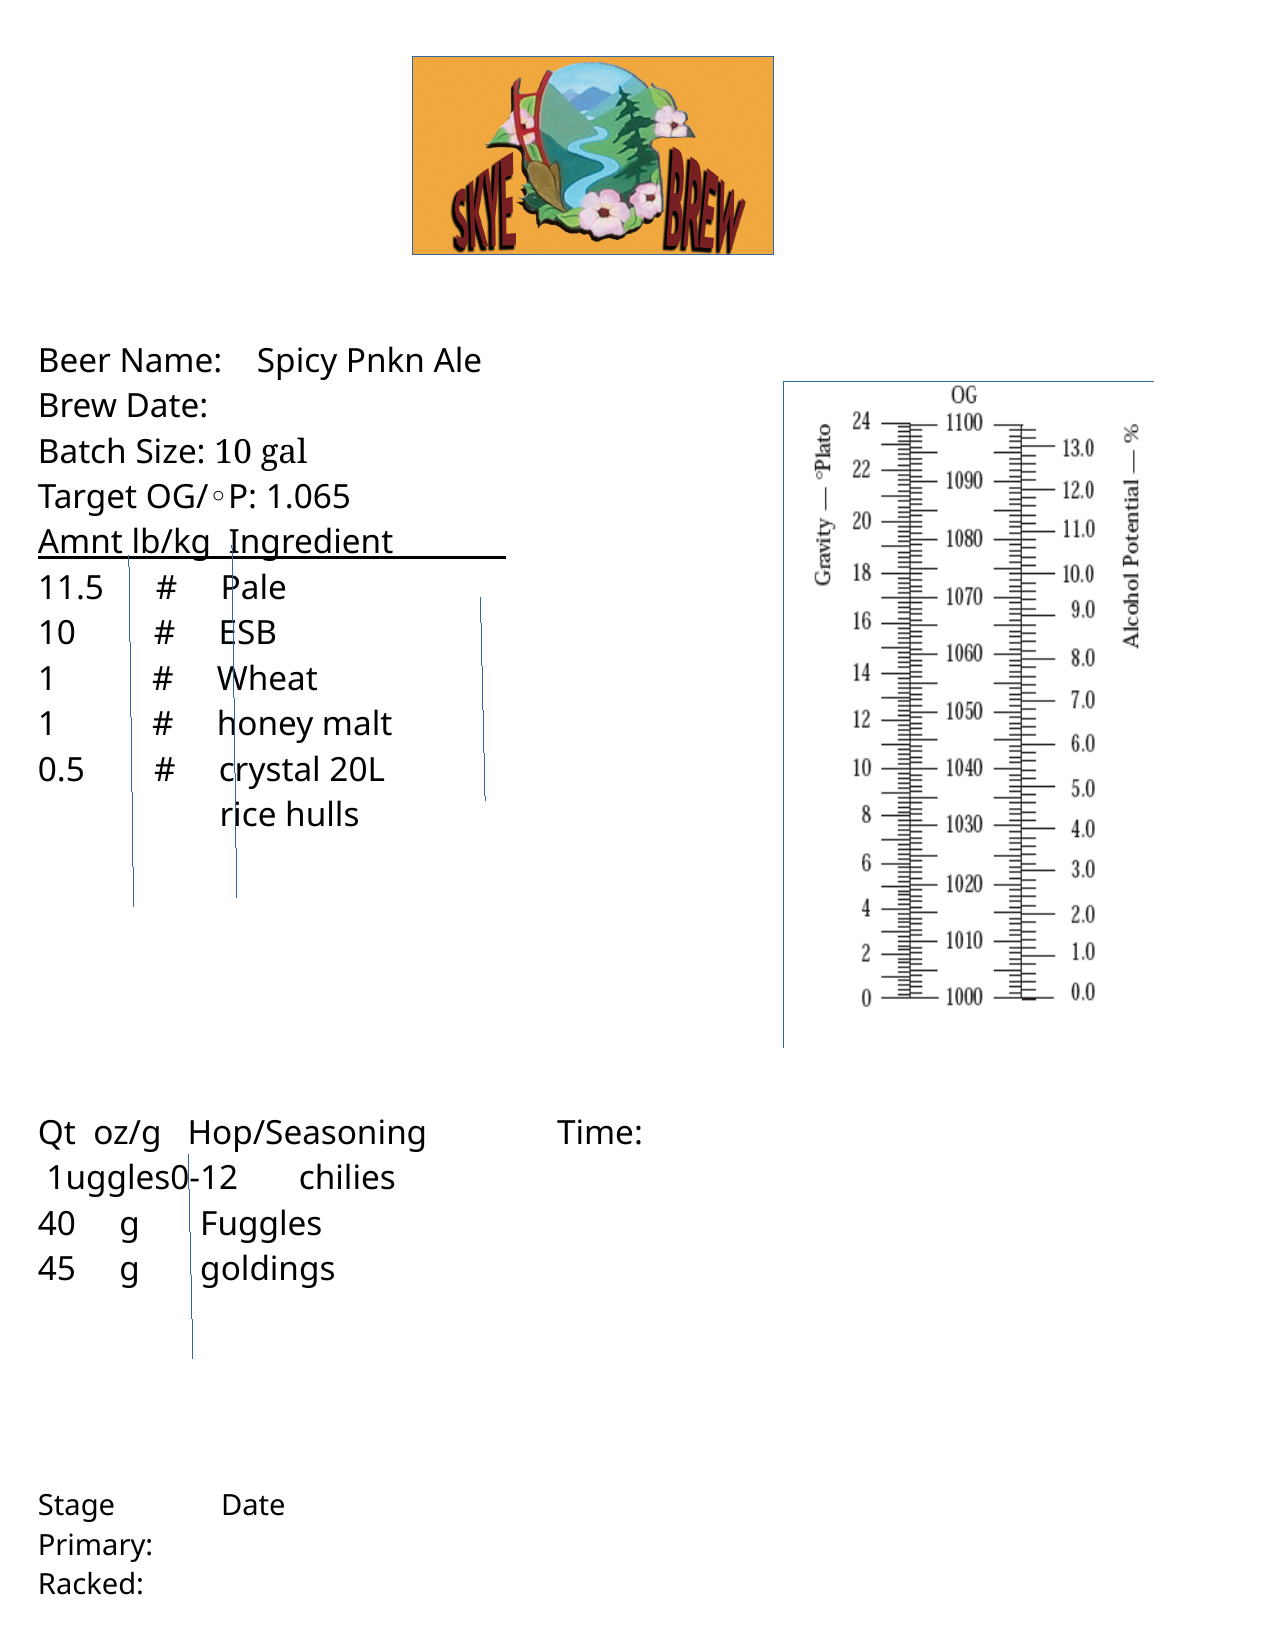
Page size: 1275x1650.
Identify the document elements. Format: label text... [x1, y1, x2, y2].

text 1 [38, 654, 130, 700]
text [1154, 427, 1237, 473]
text 1uggles0-12 chilies [38, 1154, 1237, 1199]
text 11.5 # Pale [1154, 564, 1237, 609]
text [1154, 473, 1237, 518]
text # Wheat [131, 654, 783, 700]
text 10 # ESB [1154, 609, 1237, 654]
text 10 # ESB [233, 609, 783, 654]
text 1 # honey malt [235, 700, 783, 745]
text Stage Date [38, 1484, 1237, 1524]
text [1154, 382, 1237, 427]
text rice hulls [236, 791, 783, 836]
text [1154, 654, 1237, 700]
text # crystal 20L [132, 745, 783, 791]
text Primary: [38, 1524, 1237, 1563]
text rice hulls [1154, 791, 1237, 836]
text Target OG/◦P: 1.065 [38, 473, 783, 518]
text Amnt lb/kg Ingredient [38, 518, 783, 564]
text 45 g goldings [38, 1245, 1237, 1290]
text Batch Size: 10 gal [38, 427, 783, 473]
text [1154, 518, 1237, 564]
text Racked: [38, 1563, 1237, 1603]
text rice hulls [38, 791, 235, 836]
text 1 # honey malt [1154, 700, 1237, 745]
text 40 g Fuggles [38, 1199, 1237, 1245]
text Brew Date: [38, 382, 783, 427]
text Qt oz/g Hop/Seasoning Time: [38, 1109, 1237, 1154]
text 0.5 [38, 745, 131, 791]
text 11.5 # Pale [38, 564, 232, 609]
text Beer Name: Spicy Pnkn Ale [38, 337, 1237, 382]
text 11.5 # Pale [233, 564, 783, 609]
text 10 # ESB [38, 609, 233, 654]
text 1 # honey malt [38, 700, 234, 745]
text [1154, 745, 1237, 791]
